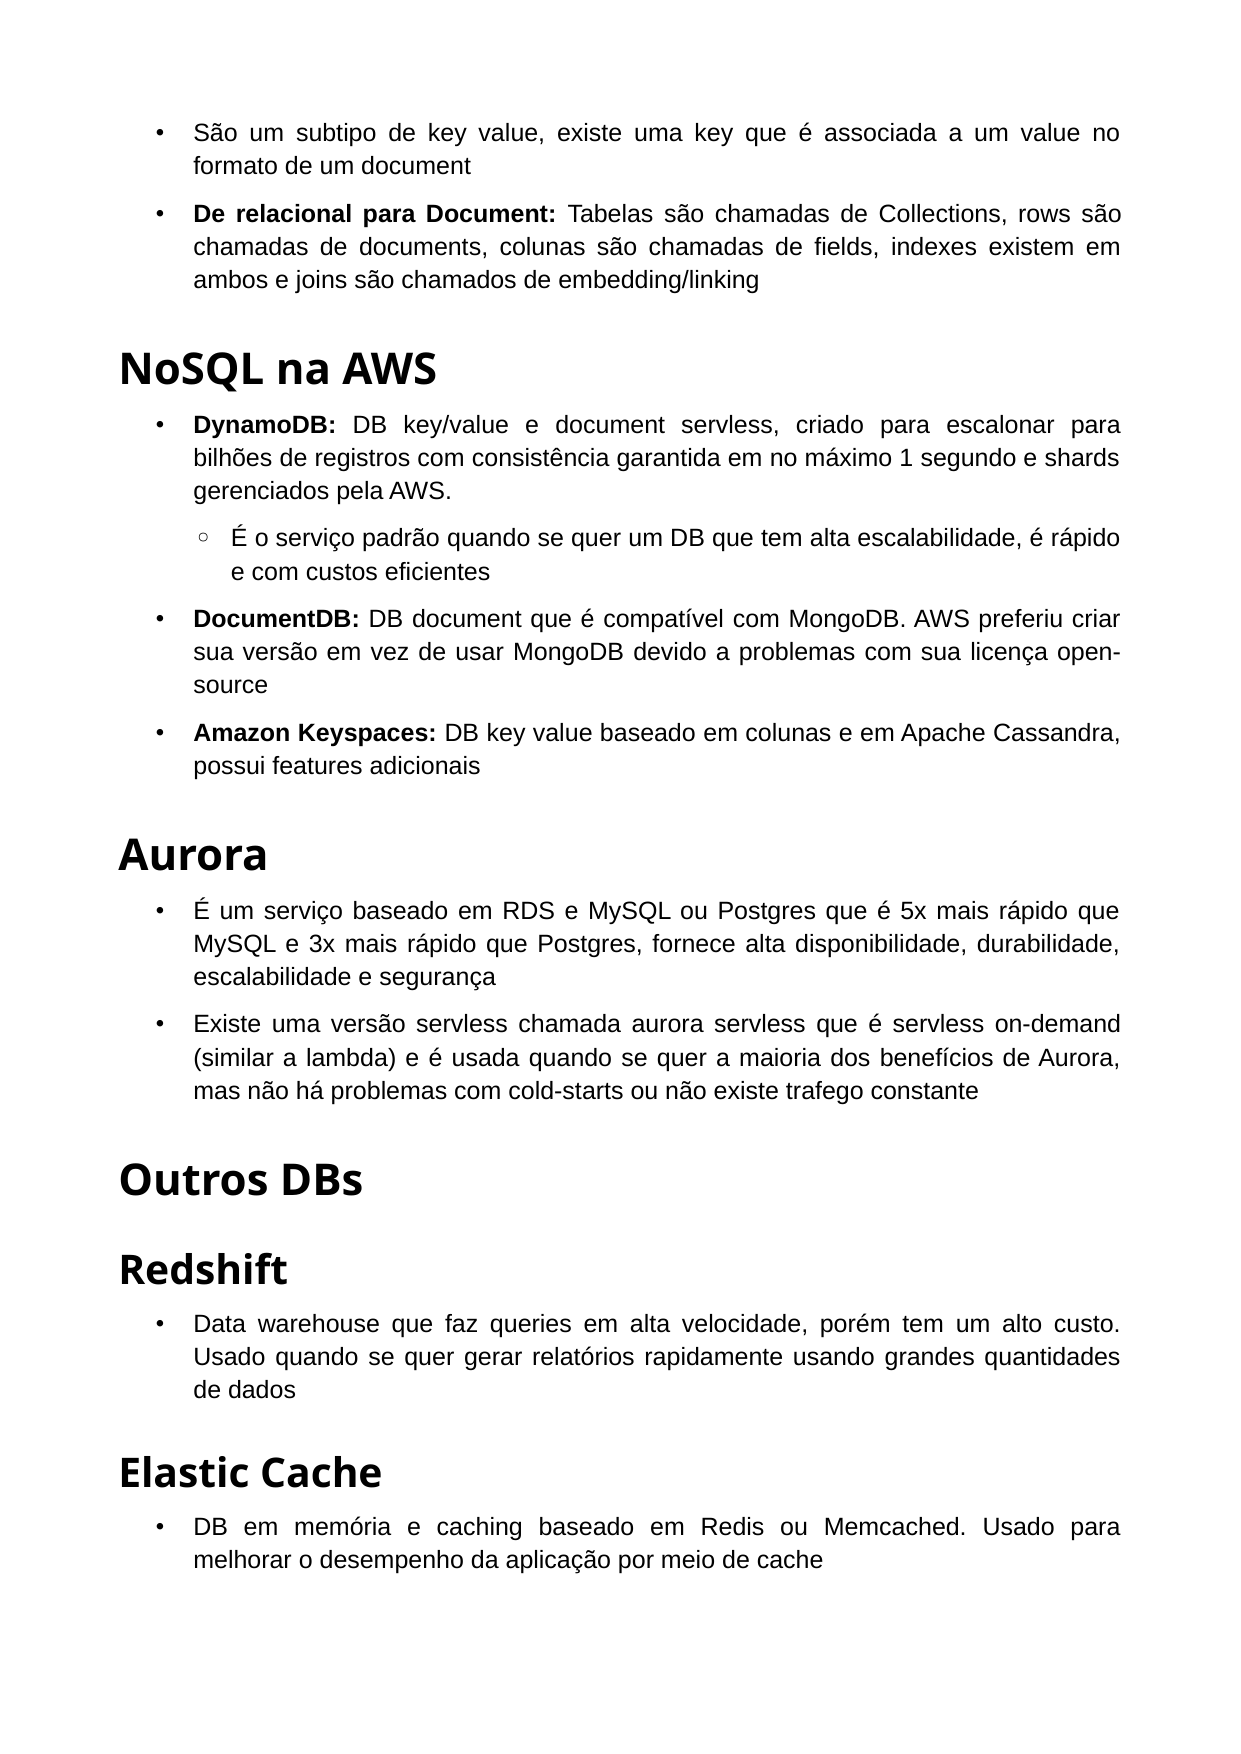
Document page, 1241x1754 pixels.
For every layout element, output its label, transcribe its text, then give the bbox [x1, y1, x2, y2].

subtitle NoSQL na AWS [118, 338, 1122, 397]
list Amazon Keyspaces: DB key value baseado em colunas e em Apache Cassandra, possui features adicionais [156, 718, 1122, 780]
list É o serviço padrão quando se quer um DB que tem alta escalabilidade, é rápido e com custos eficientes [193, 523, 1122, 585]
list DynamoDB: DB key/value e document servless, criado para escalonar para bilhões de registros com consistência garantida em no máximo 1 segundo e shards gerenciados pela AWS. [156, 410, 1122, 504]
subtitle Redshift [118, 1241, 1122, 1297]
list De relacional para Document: Tabelas são chamadas de Collections, rows são chamadas de documents, colunas são chamadas de fields, indexes existem em ambos e joins são chamados de embedding/linking [156, 199, 1122, 294]
subtitle Outros DBs [118, 1148, 1122, 1208]
list São um subtipo de key value, existe uma key que é associada a um value no formato de um document [156, 118, 1122, 180]
subtitle Aurora [118, 824, 1122, 883]
list DB em memória e caching baseado em Redis ou Memcached. Usado para melhorar o desempenho da aplicação por meio de cache [156, 1512, 1122, 1574]
list DocumentDB: DB document que é compatível com MongoDB. AWS preferiu criar sua versão em vez de usar MongoDB devido a problemas com sua licença open-source [156, 604, 1122, 699]
list É um serviço baseado em RDS e MySQL ou Postgres que é 5x mais rápido que MySQL e 3x mais rápido que Postgres, fornece alta disponibilidade, durabilidade, escalabilidade e segurança [156, 896, 1122, 991]
subtitle Elastic Cache [118, 1444, 1122, 1499]
list Data warehouse que faz queries em alta velocidade, porém tem um alto custo. Usado quando se quer gerar relatórios rapidamente usando grandes quantidades de dados [156, 1309, 1122, 1404]
list Existe uma versão servless chamada aurora servless que é servless on-demand (similar a lambda) e é usada quando se quer a maioria dos benefícios de Aurora, mas não há problemas com cold-starts ou não existe trafego constante [156, 1009, 1122, 1104]
